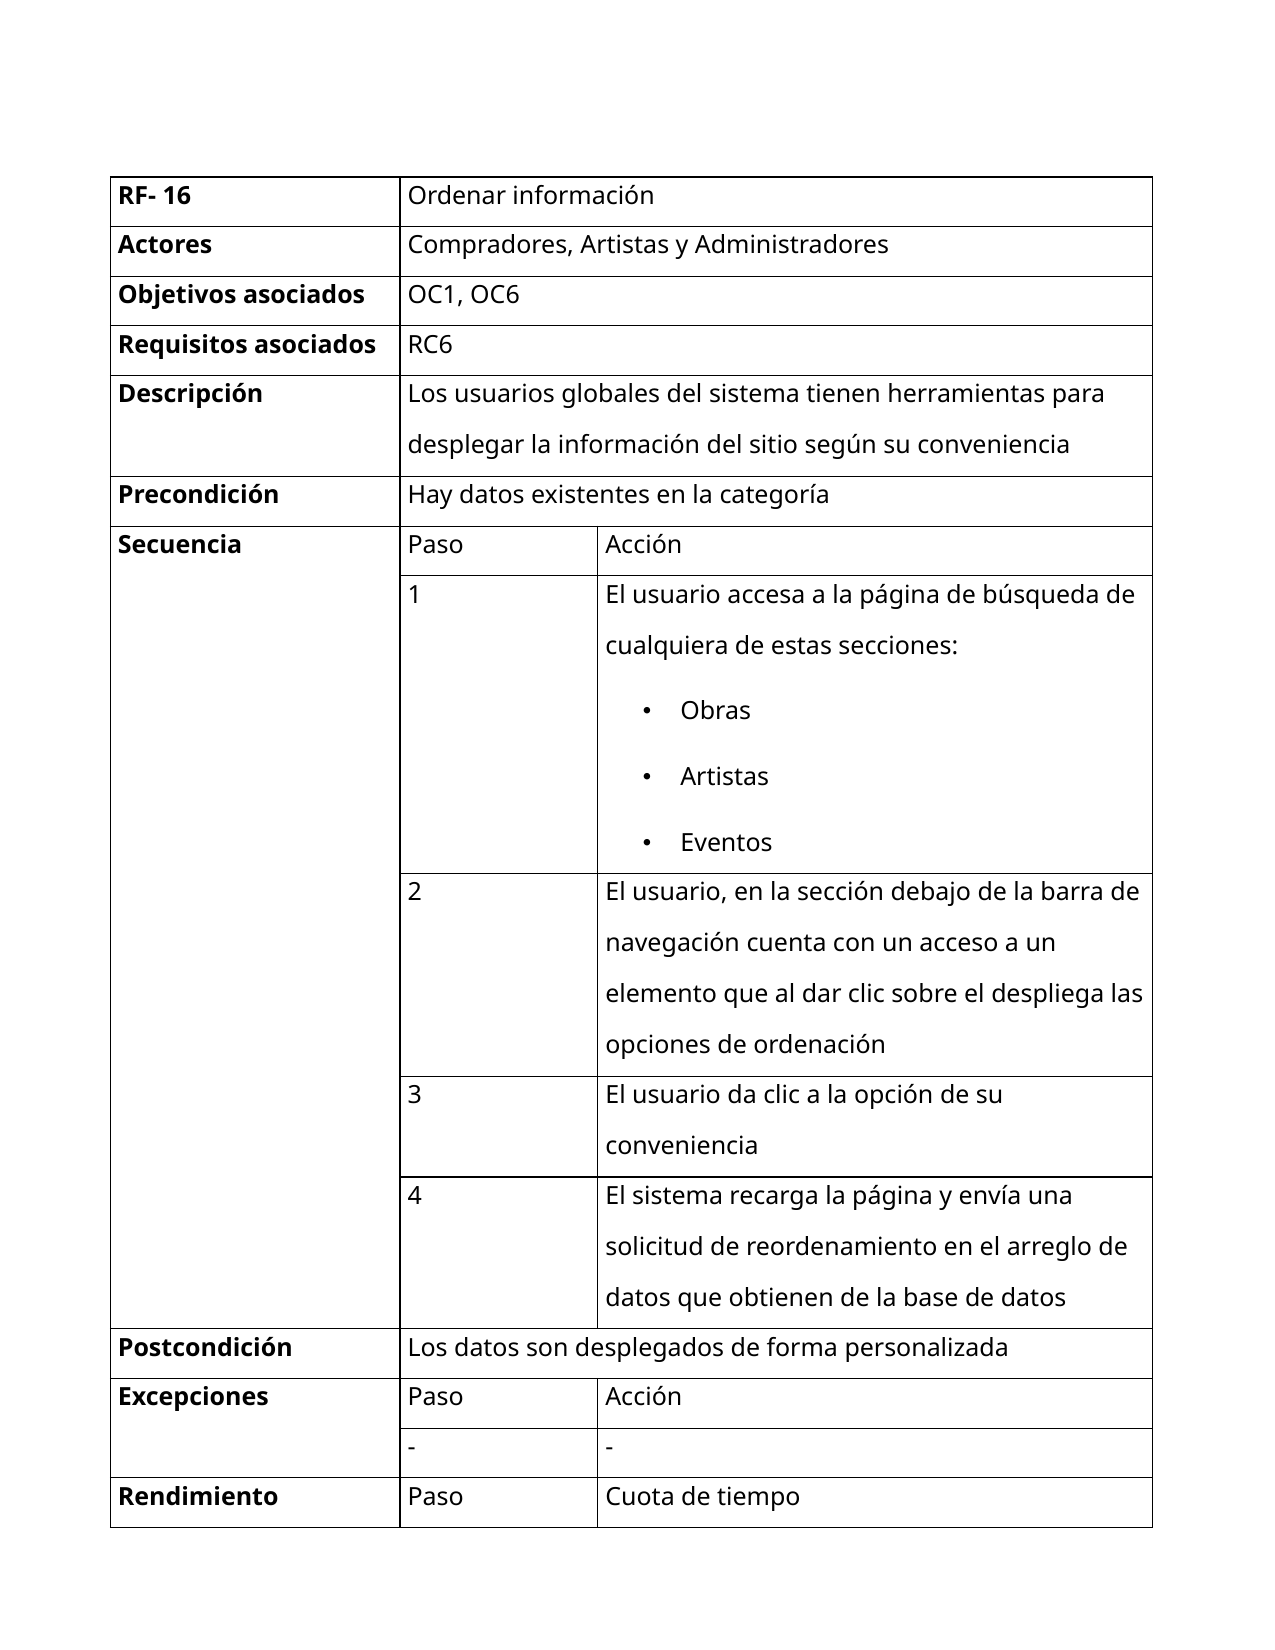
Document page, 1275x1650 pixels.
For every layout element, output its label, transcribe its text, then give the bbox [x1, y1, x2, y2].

table_cell Precondición [111, 477, 399, 526]
table_cell Descripción [111, 376, 399, 476]
table_cell Paso [401, 527, 597, 575]
table_cell El usuario accesa a la página de búsqueda de cualquiera de estas secciones: Obras Artistas Eventos [598, 576, 1152, 873]
table_cell Compradores, Artistas y Administradores [401, 227, 1152, 276]
table_cell Hay datos existentes en la categoría [401, 477, 1152, 526]
table_cell Acción [598, 1379, 1152, 1427]
table_cell Excepciones [111, 1379, 399, 1477]
table_cell Requisitos asociados [111, 326, 399, 375]
table_cell El sistema recarga la página y envía una solicitud de reordenamiento en el arreglo de datos que obtienen de la base de datos [598, 1178, 1152, 1328]
table_cell - [598, 1429, 1152, 1477]
table_cell Cuota de tiempo [598, 1478, 1152, 1527]
table_header Ordenar información [401, 178, 1152, 226]
table_cell Los usuarios globales del sistema tienen herramientas para desplegar la información del sitio según su conveniencia [401, 376, 1152, 476]
table_cell Rendimiento [111, 1478, 399, 1527]
table_cell 4 [401, 1178, 597, 1328]
table_cell Objetivos asociados [111, 277, 399, 325]
table_cell Paso [401, 1379, 597, 1427]
table_cell Secuencia [111, 527, 399, 1328]
table_cell 2 [401, 874, 597, 1076]
table_cell Postcondición [111, 1329, 399, 1378]
table_cell RC6 [401, 326, 1152, 375]
table_cell 1 [401, 576, 597, 873]
table_cell Paso [401, 1478, 597, 1527]
table_cell Acción [598, 527, 1152, 575]
table_header RF- 16 [111, 178, 399, 226]
table_cell El usuario, en la sección debajo de la barra de navegación cuenta con un acceso a un elemento que al dar clic sobre el despliega las opciones de ordenación [598, 874, 1152, 1076]
table_cell Los datos son desplegados de forma personalizada [401, 1329, 1152, 1378]
table_cell Actores [111, 227, 399, 276]
table_cell OC1, OC6 [401, 277, 1152, 325]
table_cell 3 [401, 1077, 597, 1176]
table_cell El usuario da clic a la opción de su conveniencia [598, 1077, 1152, 1176]
table_cell - [401, 1429, 597, 1477]
